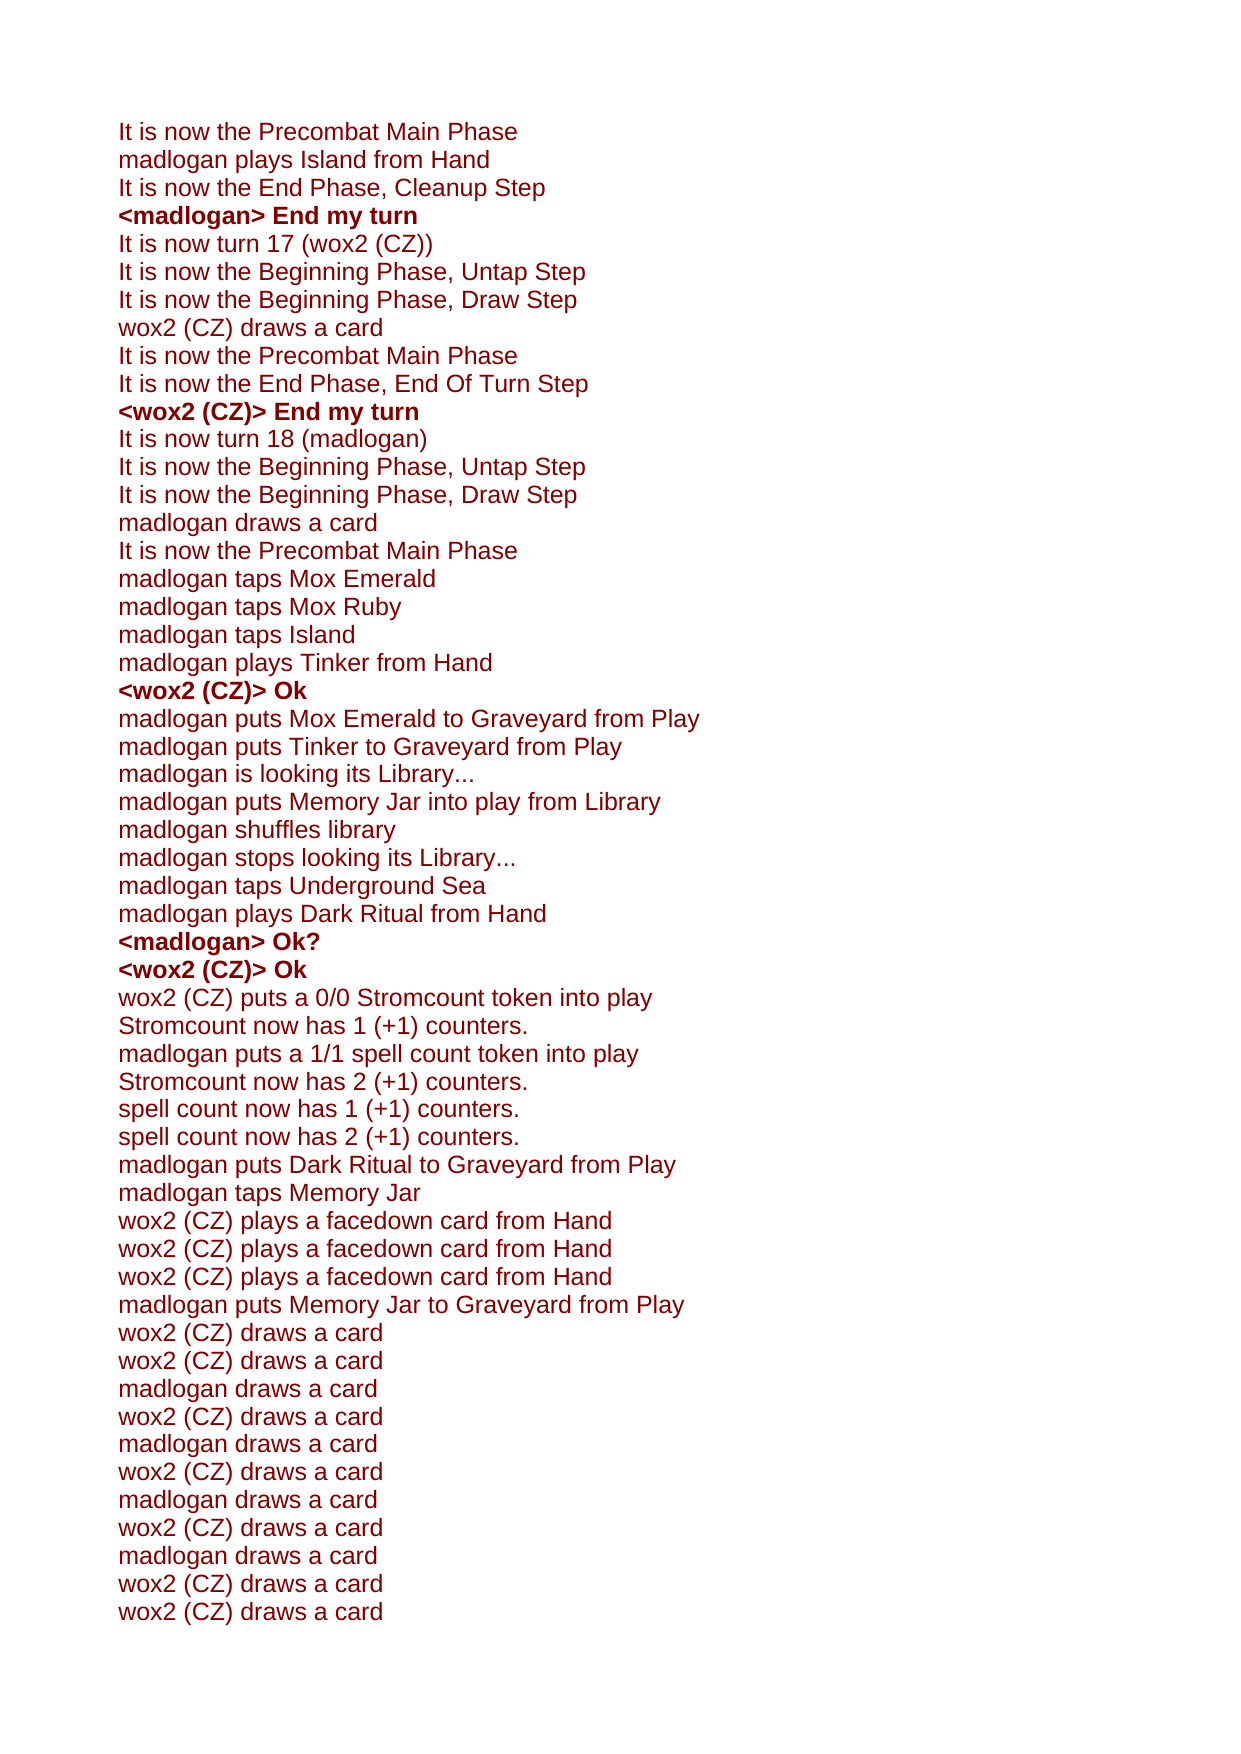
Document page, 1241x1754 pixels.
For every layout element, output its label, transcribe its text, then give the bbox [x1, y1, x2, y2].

text wox2 (CZ) draws a card [118, 1402, 1122, 1430]
text It is now the Precombat Main Phase [118, 118, 1122, 146]
text Stromcount now has 2 (+1) counters. [118, 1067, 1122, 1095]
text It is now turn 17 (wox2 (CZ)) [118, 230, 1122, 258]
text wox2 (CZ) draws a card [118, 1570, 1122, 1598]
text madlogan puts Tinker to Graveyard from Play [118, 732, 1122, 760]
text madlogan draws a card [118, 1374, 1122, 1402]
text It is now the End Phase, End Of Turn Step [118, 369, 1122, 397]
text madlogan puts a 1/1 spell count token into play [118, 1039, 1122, 1067]
text wox2 (CZ) draws a card [118, 1514, 1122, 1542]
text madlogan shuffles library [118, 816, 1122, 844]
text It is now the Beginning Phase, Draw Step [118, 286, 1122, 313]
text madlogan plays Island from Hand [118, 146, 1122, 174]
text wox2 (CZ) draws a card [118, 1598, 1122, 1626]
text It is now the Beginning Phase, Untap Step [118, 258, 1122, 286]
text It is now the Precombat Main Phase [118, 537, 1122, 565]
text madlogan draws a card [118, 1486, 1122, 1514]
text madlogan is looking its Library... [118, 760, 1122, 788]
text madlogan puts Dark Ritual to Graveyard from Play [118, 1151, 1122, 1179]
text Stromcount now has 1 (+1) counters. [118, 1011, 1122, 1039]
text wox2 (CZ) plays a facedown card from Hand [118, 1207, 1122, 1235]
text <wox2 (CZ)> End my turn [118, 397, 1122, 425]
text madlogan draws a card [118, 509, 1122, 537]
text wox2 (CZ) puts a 0/0 Stromcount token into play [118, 983, 1122, 1011]
text madlogan taps Island [118, 621, 1122, 648]
text spell count now has 1 (+1) counters. [118, 1095, 1122, 1123]
text It is now the Beginning Phase, Draw Step [118, 481, 1122, 509]
text It is now the Beginning Phase, Untap Step [118, 453, 1122, 481]
text It is now turn 18 (madlogan) [118, 425, 1122, 453]
text wox2 (CZ) plays a facedown card from Hand [118, 1263, 1122, 1291]
text madlogan taps Mox Ruby [118, 593, 1122, 621]
text madlogan draws a card [118, 1430, 1122, 1458]
text <madlogan> Ok? [118, 928, 1122, 956]
text wox2 (CZ) draws a card [118, 1458, 1122, 1486]
text madlogan taps Mox Emerald [118, 565, 1122, 593]
text madlogan draws a card [118, 1542, 1122, 1570]
text madlogan plays Dark Ritual from Hand [118, 900, 1122, 928]
text madlogan taps Memory Jar [118, 1179, 1122, 1207]
text madlogan puts Memory Jar to Graveyard from Play [118, 1291, 1122, 1318]
text wox2 (CZ) draws a card [118, 1318, 1122, 1346]
text It is now the Precombat Main Phase [118, 341, 1122, 369]
text madlogan plays Tinker from Hand [118, 648, 1122, 676]
text It is now the End Phase, Cleanup Step [118, 174, 1122, 202]
text madlogan puts Mox Emerald to Graveyard from Play [118, 704, 1122, 732]
text madlogan puts Memory Jar into play from Library [118, 788, 1122, 816]
text madlogan stops looking its Library... [118, 844, 1122, 872]
text wox2 (CZ) plays a facedown card from Hand [118, 1235, 1122, 1263]
text <madlogan> End my turn [118, 202, 1122, 230]
text spell count now has 2 (+1) counters. [118, 1123, 1122, 1151]
text <wox2 (CZ)> Ok [118, 676, 1122, 704]
text madlogan taps Underground Sea [118, 872, 1122, 900]
text <wox2 (CZ)> Ok [118, 956, 1122, 983]
text wox2 (CZ) draws a card [118, 1346, 1122, 1374]
text wox2 (CZ) draws a card [118, 313, 1122, 341]
